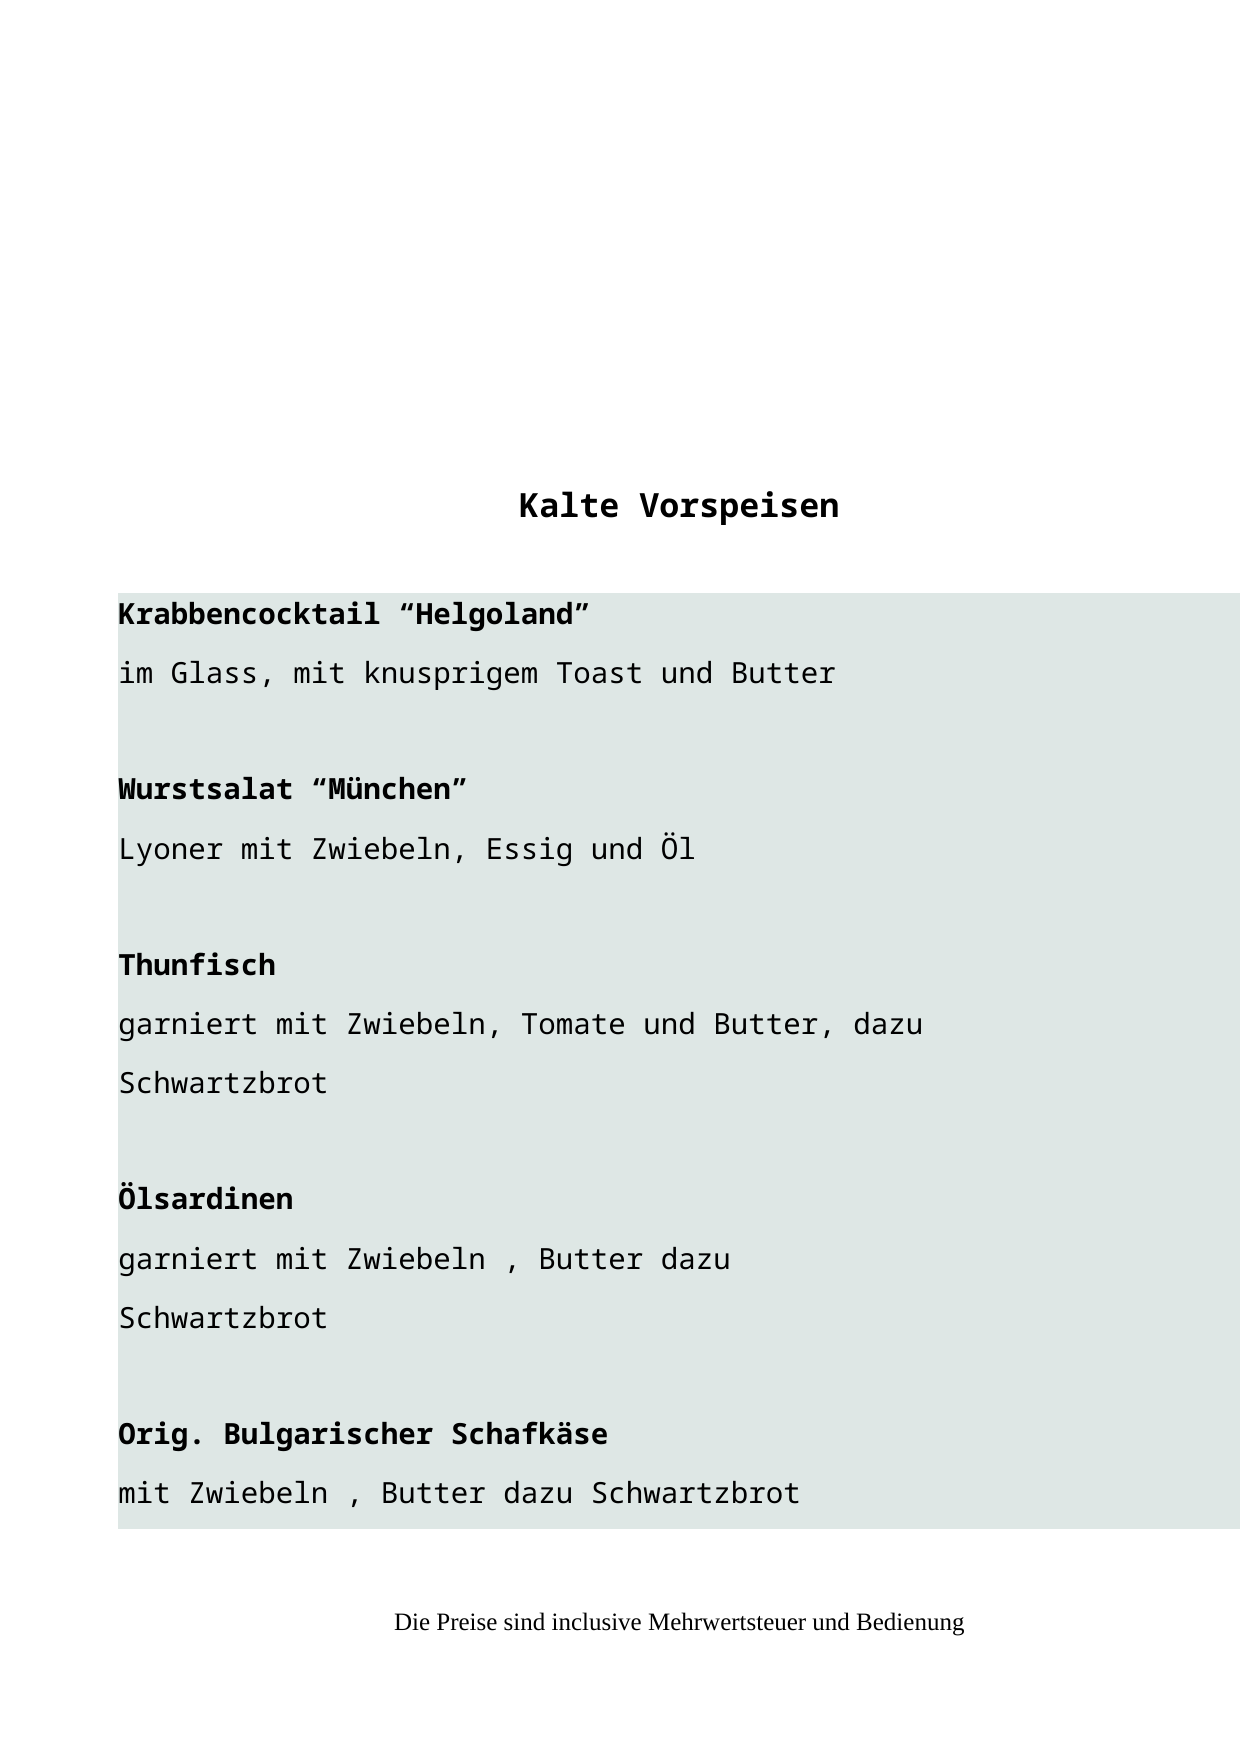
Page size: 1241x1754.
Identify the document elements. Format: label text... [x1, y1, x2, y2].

table_cell [936, 709, 1240, 884]
table_cell Thunfisch garniert mit Zwiebeln, Tomate und Butter, dazu Schwartzbrot [118, 884, 936, 1119]
table_cell [936, 1354, 1240, 1529]
table_cell Wurstsalat “München” Lyoner mit Zwiebeln, Essig und Öl [118, 709, 936, 884]
table_cell Ölsardinen garniert mit Zwiebeln , Butter dazu Schwartzbrot [118, 1119, 936, 1354]
table_cell [936, 1119, 1240, 1354]
table_header [936, 593, 1240, 709]
list Kalte Vorspeisen [118, 481, 1240, 527]
table_cell [936, 884, 1240, 1119]
table_header Krabbencocktail “Helgoland” im Glass, mit knusprigem Toast und Butter [118, 593, 936, 709]
table_cell Orig. Bulgarischer Schafkäse mit Zwiebeln , Butter dazu Schwartzbrot [118, 1354, 936, 1529]
